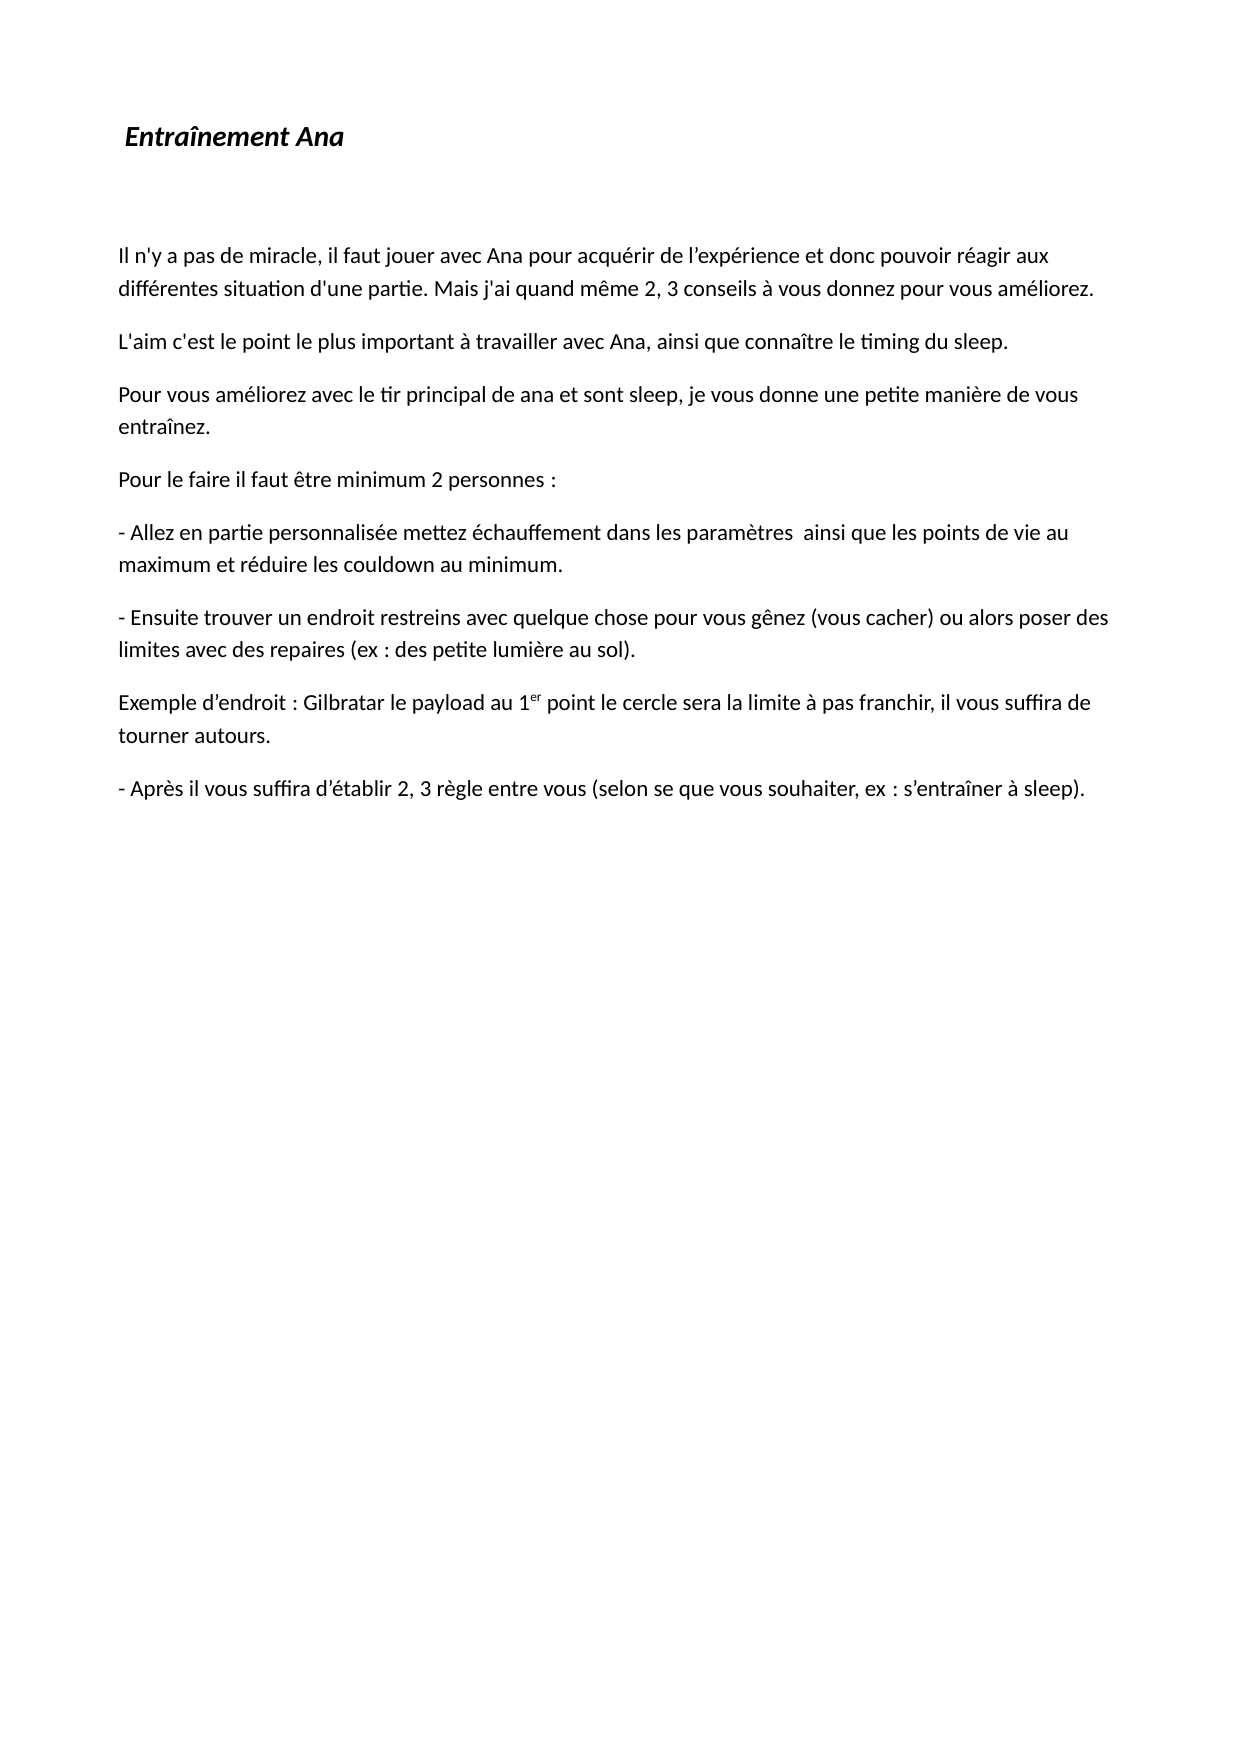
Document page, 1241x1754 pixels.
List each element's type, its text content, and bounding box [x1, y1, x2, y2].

text - Ensuite trouver un endroit restreins avec quelque chose pour vous gênez (vous cacher) ou alors poser des limites avec des repaires (ex : des petite lumière au sol). [118, 603, 1122, 663]
text Entraînement Ana [118, 118, 1122, 154]
text Exemple d’endroit : Gilbratar le payload au 1er point le cercle sera la limite à pas franchir, il vous suffira de tourner autours. [118, 688, 1122, 749]
text L'aim c'est le point le plus important à travailler avec Ana, ainsi que connaître le timing du sleep. [118, 327, 1122, 355]
text - Allez en partie personnalisée mettez échauffement dans les paramètres ainsi que les points de vie au maximum et réduire les couldown au minimum. [118, 518, 1122, 578]
text - Après il vous suffira d’établir 2, 3 règle entre vous (selon se que vous souhaiter, ex : s’entraîner à sleep). [118, 774, 1122, 802]
text Il n'y a pas de miracle, il faut jouer avec Ana pour acquérir de l’expérience et donc pouvoir réagir aux différentes situation d'une partie. Mais j'ai quand même 2, 3 conseils à vous donnez pour vous améliorez. [118, 242, 1122, 302]
text Pour le faire il faut être minimum 2 personnes : [118, 465, 1122, 493]
text Pour vous améliorez avec le tir principal de ana et sont sleep, je vous donne une petite manière de vous entraînez. [118, 380, 1122, 440]
